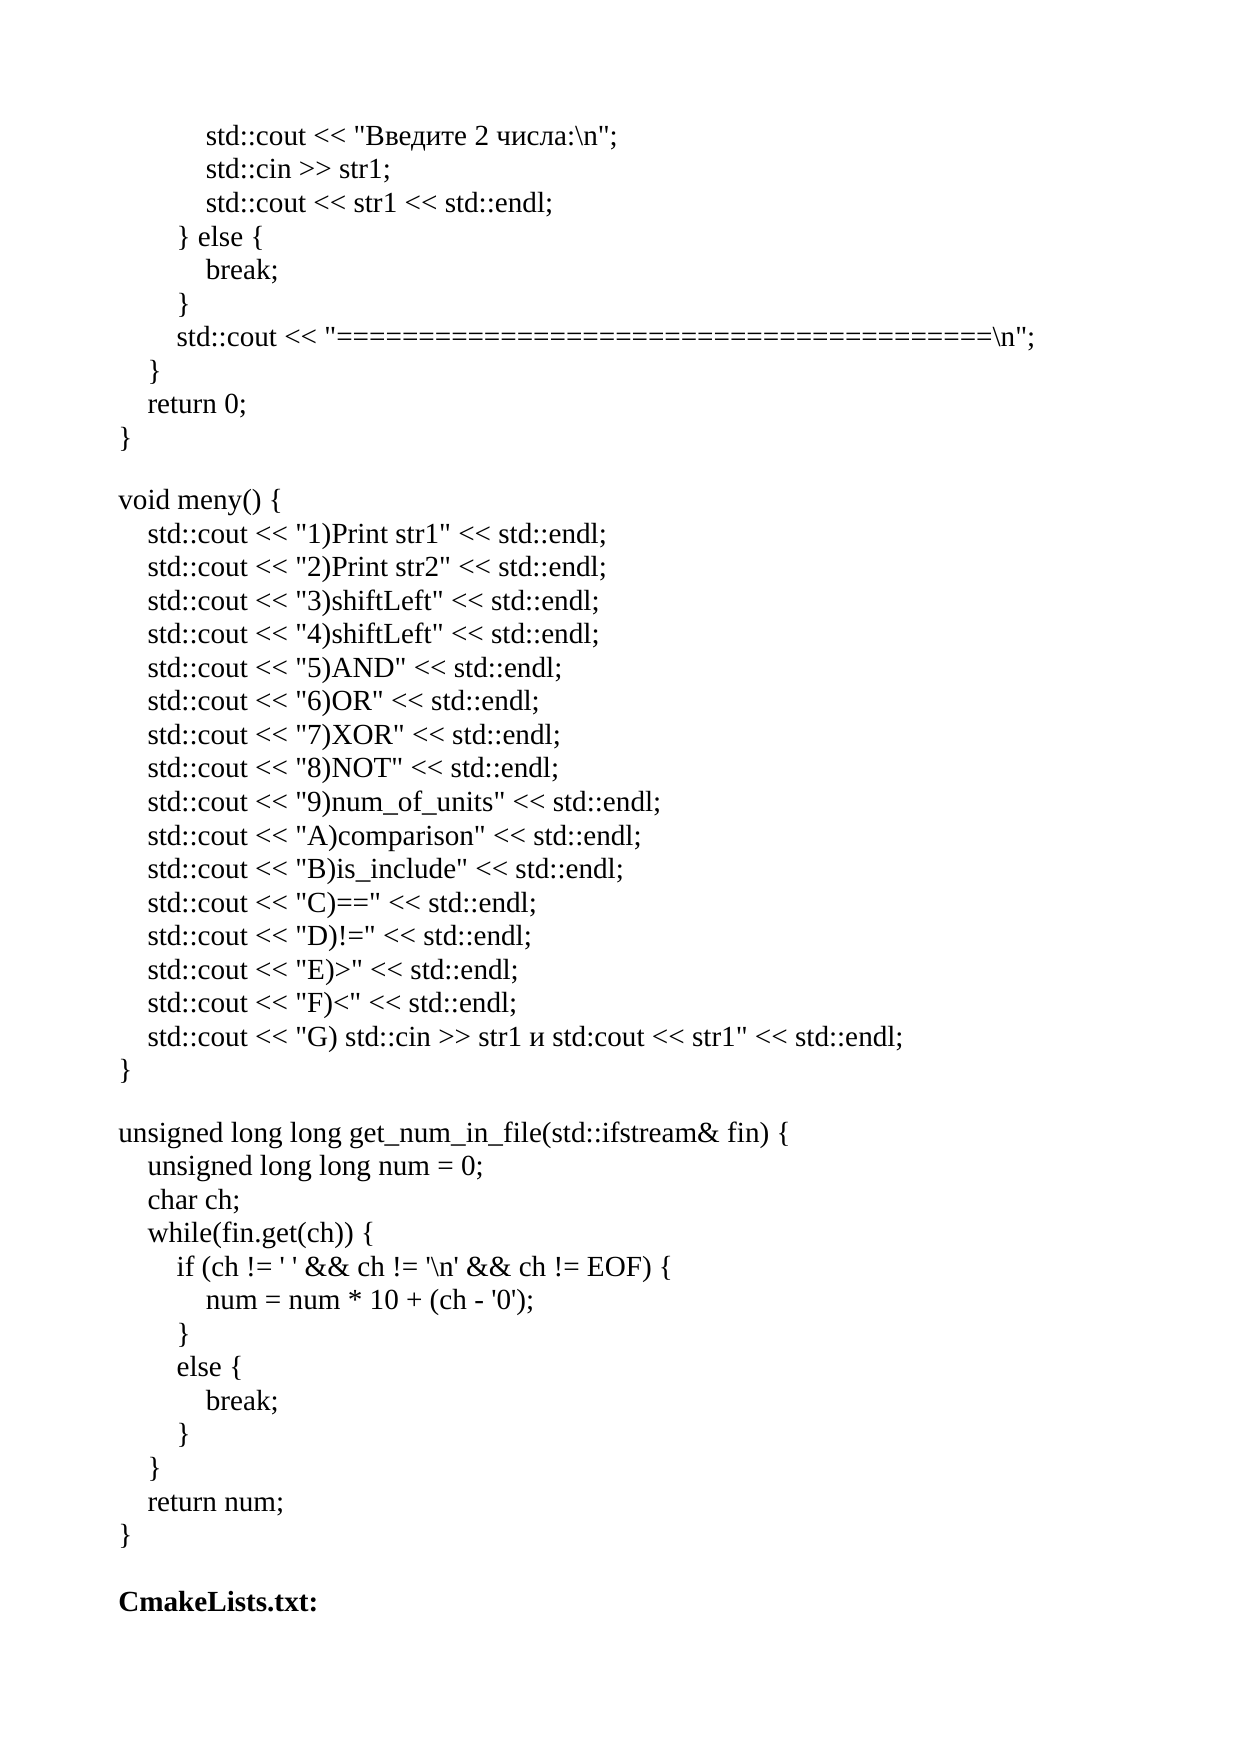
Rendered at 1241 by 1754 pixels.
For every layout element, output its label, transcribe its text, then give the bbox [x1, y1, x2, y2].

text return num; [118, 1484, 1122, 1517]
text } [118, 1450, 1122, 1484]
text std::cout << "B)is_include" << std::endl; [118, 851, 1122, 885]
text CmakeLists.txt: [118, 1584, 1122, 1618]
text } [118, 1052, 1122, 1086]
text } [118, 353, 1122, 386]
text } [118, 1316, 1122, 1349]
text else { [118, 1349, 1122, 1383]
text std::cout << "F)<" << std::endl; [118, 985, 1122, 1019]
text std::cout << "6)OR" << std::endl; [118, 683, 1122, 717]
text void meny() { [118, 482, 1122, 516]
text } [118, 1517, 1122, 1551]
text std::cout << "2)Print str2" << std::endl; [118, 549, 1122, 583]
text char ch; [118, 1182, 1122, 1215]
text std::cout << "3)shiftLeft" << std::endl; [118, 583, 1122, 616]
text std::cout << "A)comparison" << std::endl; [118, 818, 1122, 851]
text unsigned long long num = 0; [118, 1148, 1122, 1182]
text while(fin.get(ch)) { [118, 1215, 1122, 1249]
text break; [118, 1383, 1122, 1417]
text } [118, 420, 1122, 453]
text std::cout << "4)shiftLeft" << std::endl; [118, 616, 1122, 650]
text } else { [118, 219, 1122, 252]
text std::cin >> str1; [118, 152, 1122, 185]
text std::cout << "9)num_of_units" << std::endl; [118, 784, 1122, 818]
text std::cout << "8)NOT" << std::endl; [118, 751, 1122, 784]
text std::cout << "Введите 2 числа:\n"; [118, 118, 1122, 152]
text std::cout << str1 << std::endl; [118, 185, 1122, 219]
text std::cout << "1)Print str1" << std::endl; [118, 516, 1122, 549]
text std::cout << "G) std::cin >> str1 и std:cout << str1" << std::endl; [118, 1019, 1122, 1052]
text std::cout << "5)AND" << std::endl; [118, 650, 1122, 683]
text std::cout << "========================================\n"; [118, 319, 1122, 353]
text std::cout << "7)XOR" << std::endl; [118, 717, 1122, 751]
text } [118, 286, 1122, 319]
text if (ch != ' ' && ch != '\n' && ch != EOF) { [118, 1249, 1122, 1282]
text unsigned long long get_num_in_file(std::ifstream& fin) { [118, 1115, 1122, 1148]
text std::cout << "E)>" << std::endl; [118, 952, 1122, 985]
text return 0; [118, 386, 1122, 420]
text std::cout << "C)==" << std::endl; [118, 885, 1122, 918]
text num = num * 10 + (ch - '0'); [118, 1282, 1122, 1316]
text std::cout << "D)!=" << std::endl; [118, 918, 1122, 952]
text } [118, 1417, 1122, 1450]
text break; [118, 252, 1122, 286]
